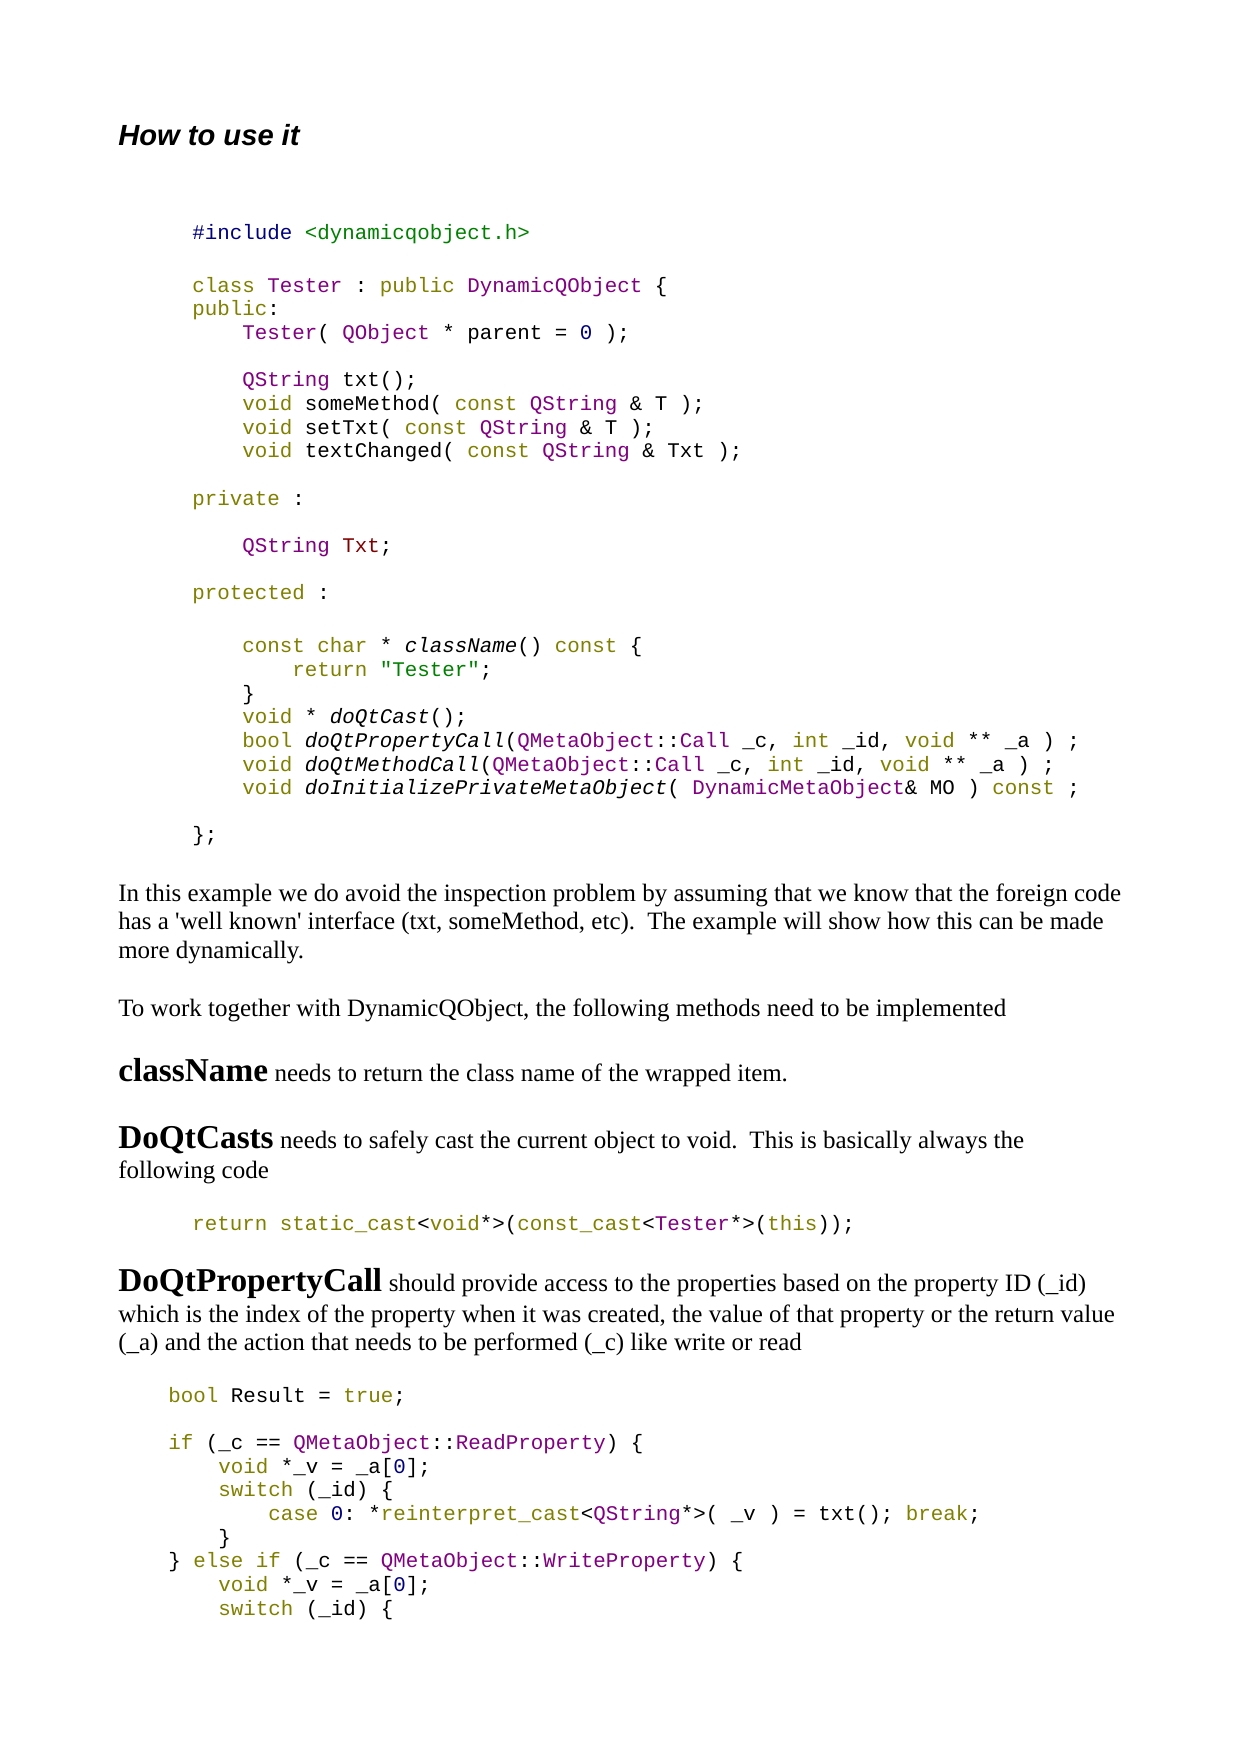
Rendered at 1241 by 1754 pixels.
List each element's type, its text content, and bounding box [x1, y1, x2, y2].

text void setTxt( const QString & T ); [192, 417, 1122, 440]
text DoQtCasts needs to safely cast the current object to void. This is basically always the following code [118, 1117, 1122, 1184]
text return "Tester"; [192, 659, 1122, 683]
text void * doQtCast(); [192, 706, 1122, 730]
text void someMethod( const QString & T ); [192, 393, 1122, 417]
text Tester( QObject * parent = 0 ); [192, 322, 1122, 346]
text }; [192, 824, 1122, 848]
text public: [192, 298, 1122, 322]
text } else if (_c == QMetaObject::WriteProperty) { [118, 1550, 1122, 1574]
text switch (_id) { [118, 1479, 1122, 1503]
text void doInitializePrivateMetaObject( DynamicMetaObject& MO ) const ; [192, 777, 1122, 801]
text class Tester : public DynamicQObject { [192, 275, 1122, 298]
text if (_c == QMetaObject::ReadProperty) { [118, 1432, 1122, 1456]
text void *_v = _a[0]; [118, 1456, 1122, 1479]
text const char * className() const { [192, 635, 1122, 659]
text DoQtPropertyCall should provide access to the properties based on the property ID (_id) which is the index of the property when it was created, the value of that property or the return value (_a) and the action that needs to be performed (_c) like write or read [118, 1260, 1122, 1356]
text void *_v = _a[0]; [118, 1574, 1122, 1598]
text } [118, 1527, 1122, 1550]
text } [192, 683, 1122, 706]
text protected : [192, 582, 1122, 606]
text To work together with DynamicQObject, the following methods need to be implemented [118, 993, 1122, 1021]
text case 0: *reinterpret_cast<QString*>( _v ) = txt(); break; [118, 1503, 1122, 1527]
text QString txt(); [192, 369, 1122, 393]
text private : [192, 488, 1122, 511]
text #include <dynamicqobject.h> [192, 222, 1122, 245]
text void doQtMethodCall(QMetaObject::Call _c, int _id, void ** _a ) ; [192, 753, 1122, 777]
text void textChanged( const QString & Txt ); [192, 440, 1122, 464]
text In this example we do avoid the inspection problem by assuming that we know that the foreign code has a 'well known' interface (txt, someMethod, etc). The example will show how this can be made more dynamically. [118, 878, 1122, 964]
text bool Result = true; [118, 1385, 1122, 1408]
text bool doQtPropertyCall(QMetaObject::Call _c, int _id, void ** _a ) ; [192, 730, 1122, 753]
subtitle How to use it [118, 118, 1122, 152]
text QString Txt; [192, 535, 1122, 558]
text return static_cast<void*>(const_cast<Tester*>(this)); [192, 1213, 1122, 1237]
text switch (_id) { [118, 1598, 1122, 1621]
text className needs to return the class name of the wrapped item. [118, 1050, 1122, 1088]
